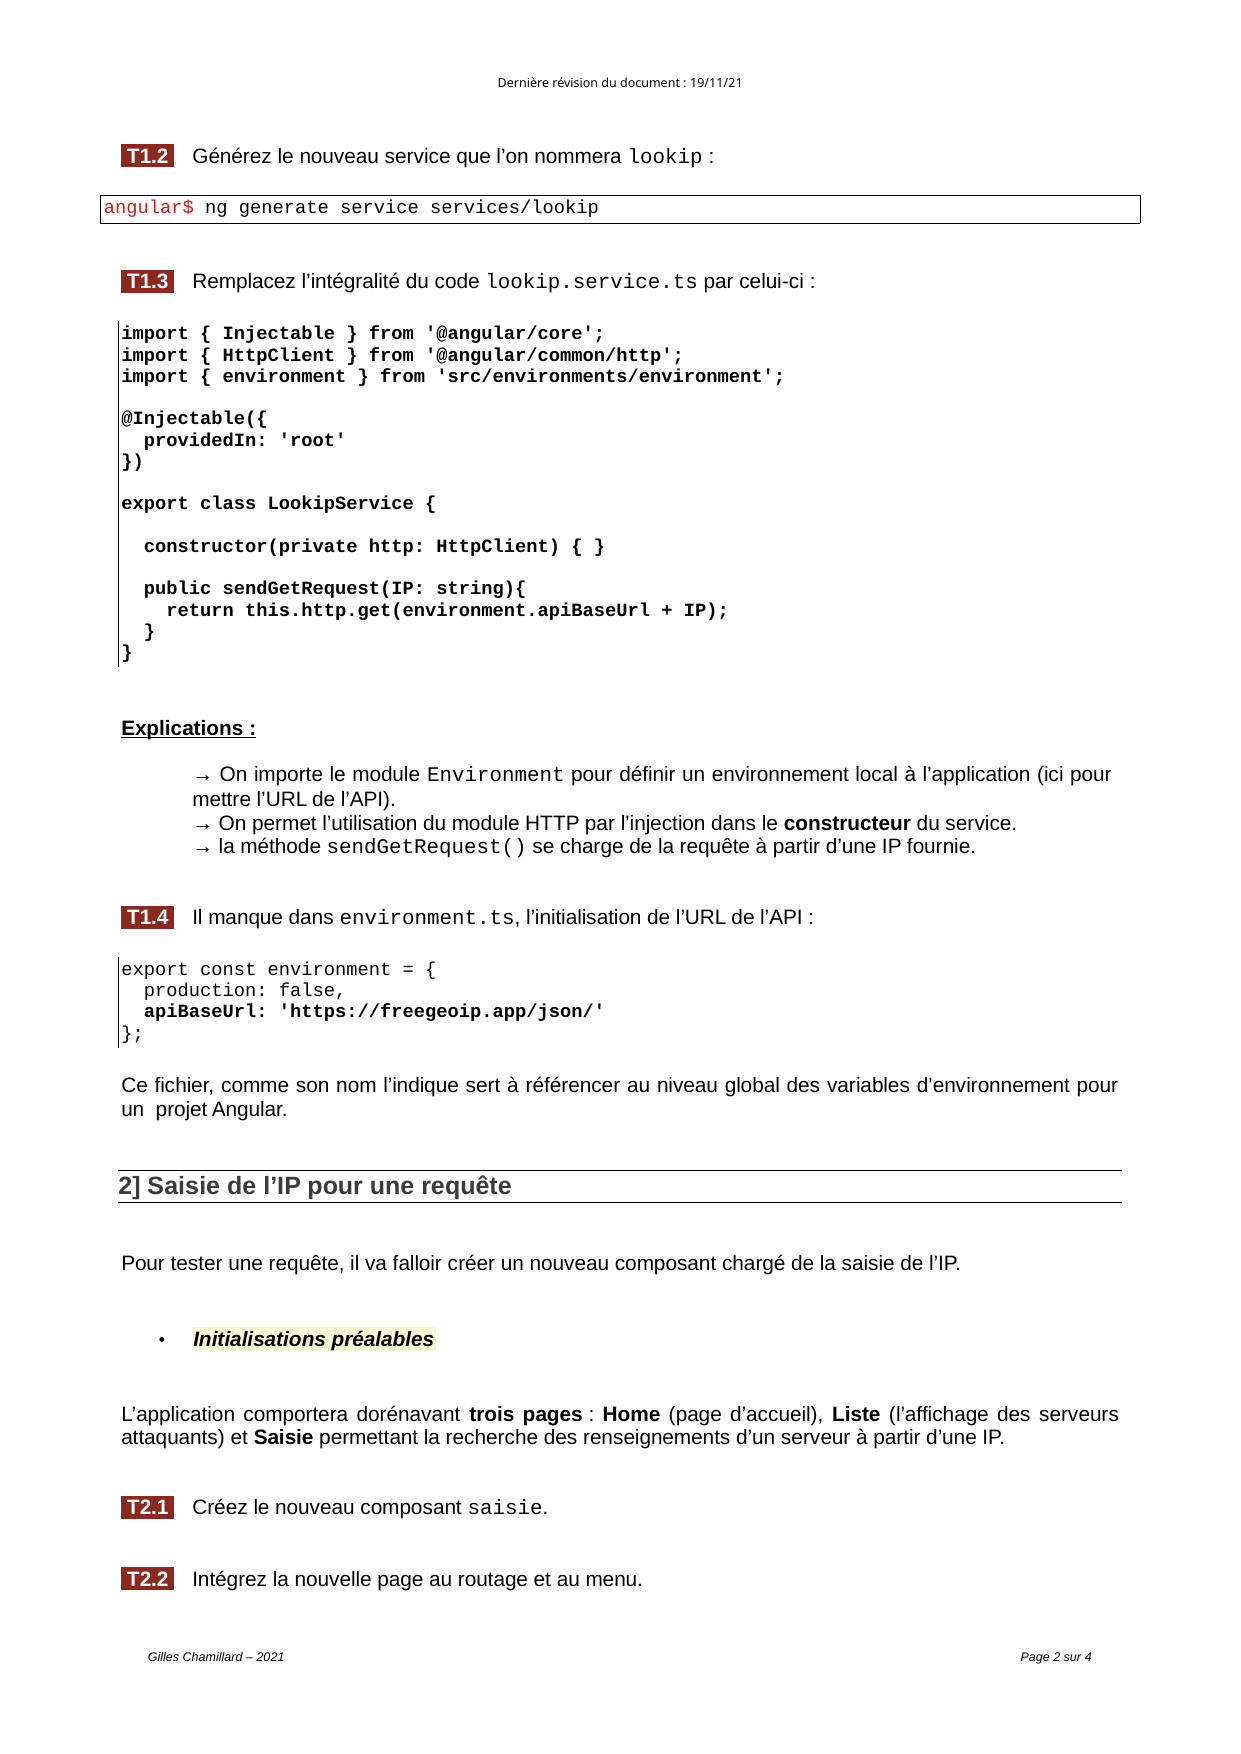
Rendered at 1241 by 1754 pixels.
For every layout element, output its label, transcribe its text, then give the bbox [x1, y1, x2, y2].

text }) [119, 452, 1122, 473]
text }; [119, 1024, 1122, 1048]
text Pour tester une requête, il va falloir créer un nouveau composant chargé de la saisie de l’IP. [118, 1252, 1122, 1275]
text apiBaseUrl: 'https://freegeoip.app/json/' [119, 1002, 1122, 1024]
text T1.2 Générez le nouveau service que l’on nommera lookip : [118, 144, 1122, 169]
text L’application comportera dorénavant trois pages : Home (page d’accueil), Liste (l’affichage des serveurs attaquants) et Saisie permettant la recherche des renseignements d’un serveur à partir d’une IP. [118, 1403, 1122, 1449]
text import { Injectable } from '@angular/core'; [119, 321, 1122, 345]
text } [119, 643, 1122, 667]
text 2] Saisie de l’IP pour une requête [118, 1171, 1122, 1202]
text providedIn: 'root' [119, 430, 1122, 452]
text T2.1 Créez le nouveau composant saisie. [118, 1496, 1122, 1521]
text production: false, [119, 981, 1122, 1002]
text public sendGetRequest(IP: string){ [119, 579, 1122, 600]
text → la méthode sendGetRequest() se charge de la requête à partir d’une IP fournie. [118, 834, 1122, 859]
text T2.2 Intégrez la nouvelle page au routage et au menu. [118, 1567, 1122, 1590]
text } [119, 622, 1122, 643]
text T1.4 Il manque dans environment.ts, l’initialisation de l’URL de l’API : [118, 906, 1122, 931]
text export class LookipService { [119, 494, 1122, 515]
text import { HttpClient } from '@angular/common/http'; [119, 345, 1122, 367]
text T1.3 Remplacez l’intégralité du code lookip.service.ts par celui-ci : [118, 270, 1122, 295]
list Initialisations préalables [156, 1324, 1122, 1353]
text @Injectable({ [119, 409, 1122, 430]
text Ce fichier, comme son nom l’indique sert à référencer au niveau global des variables d’environnement pour un projet Angular. [118, 1074, 1122, 1120]
text export const environment = { [119, 957, 1122, 981]
text → On importe le module Environment pour définir un environnement local à l’application (ici pour mettre l’URL de l’API). [118, 763, 1122, 811]
text → On permet l’utilisation du module HTTP par l’injection dans le constructeur du service. [118, 811, 1122, 834]
text return this.http.get(environment.apiBaseUrl + IP); [119, 600, 1122, 622]
text import { environment } from 'src/environments/environment'; [119, 367, 1122, 388]
text angular$ ng generate service services/lookip [101, 196, 1140, 223]
text Explications : [118, 716, 1122, 740]
text constructor(private http: HttpClient) { } [119, 537, 1122, 558]
